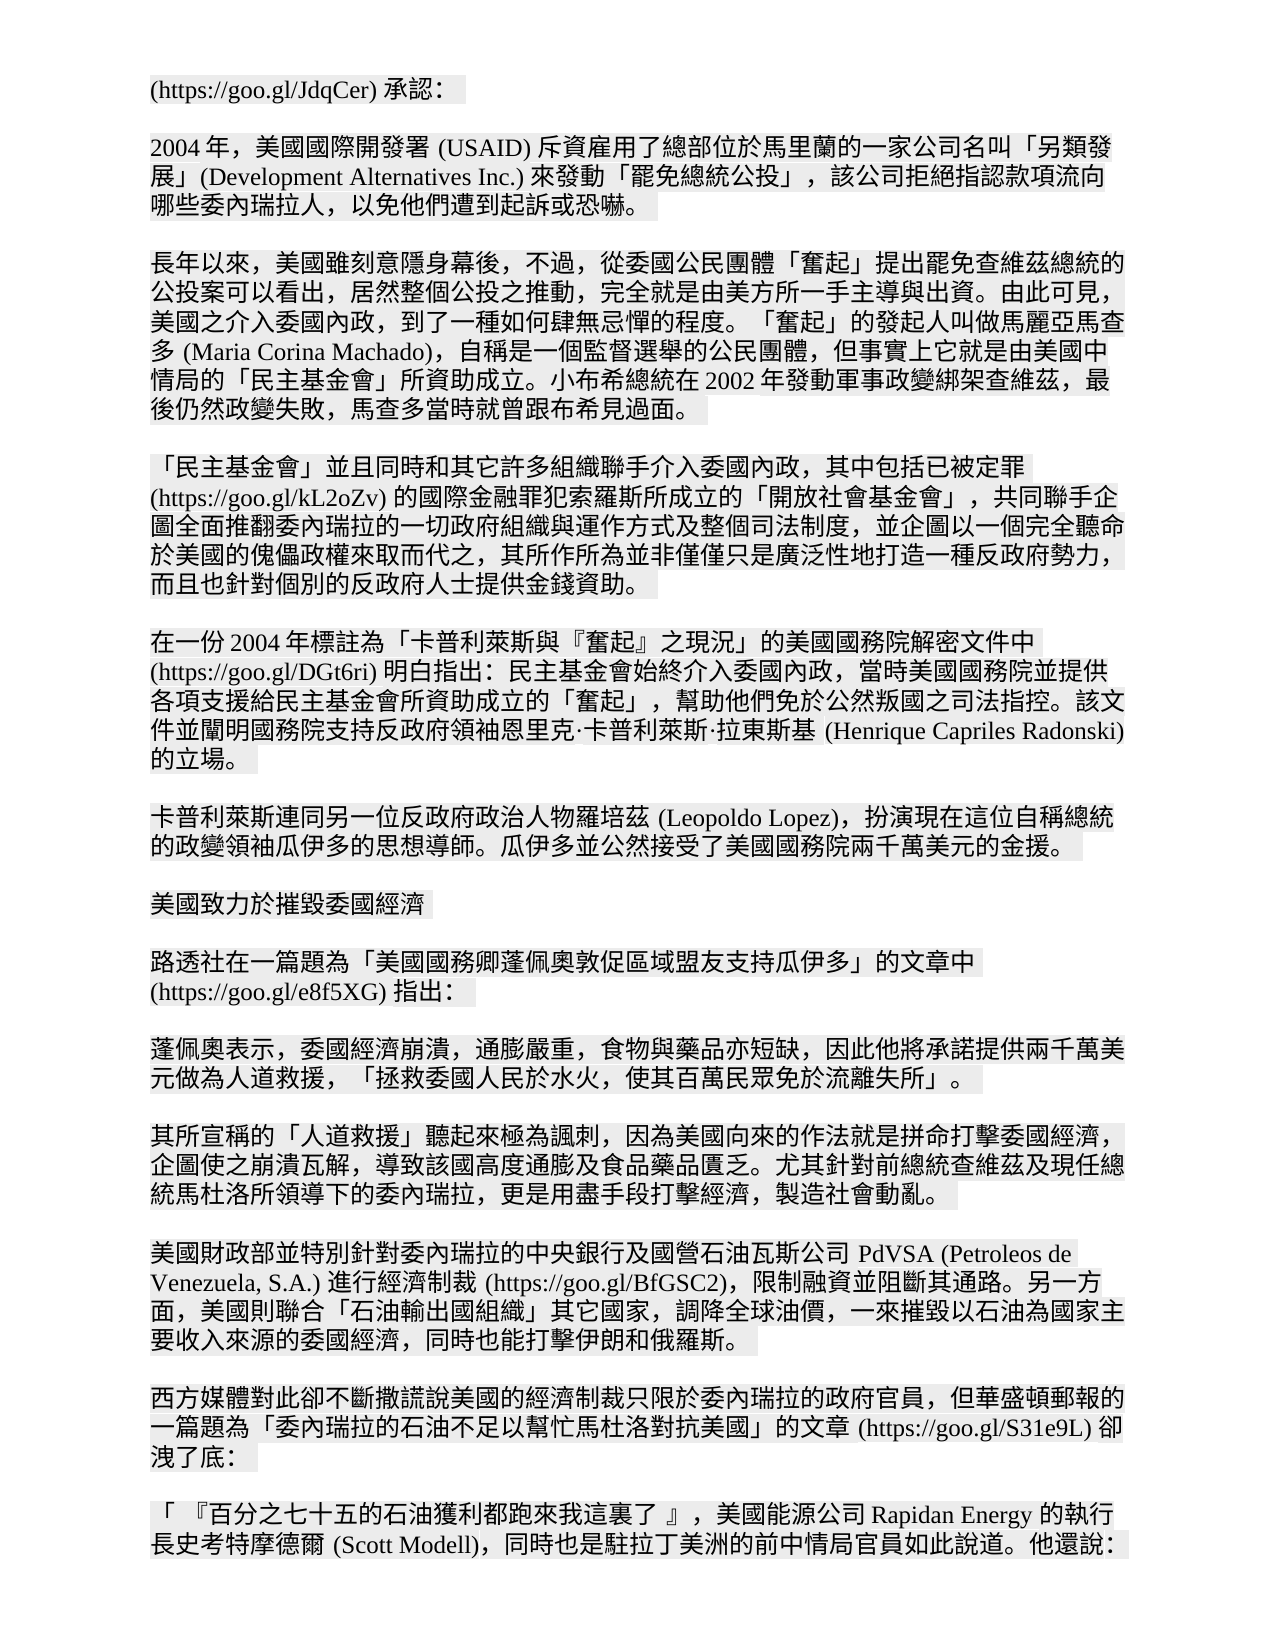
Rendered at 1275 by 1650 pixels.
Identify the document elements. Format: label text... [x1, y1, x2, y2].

text 美國顛覆委內瑞拉實錄 作者：Tony Cartalucci 譯者：陳真 來源：Global Research (https://goo.gl/1JDE3A) 文章原始出處：Land Destroyer Report (https://goo.gl/XASqK3) 日期：2019年 1月25日 美國及其盟友策立反政府人士瓜伊多 (Juan Guaido) 為總統，卻宣稱真正的合法總統馬杜洛 (Nicolas Maduro) 已不再被美國認可。馬杜洛 (Nicolas Maduro) 旋即與美斷交，並要求美外交人員離境。此一政變的正反雙方支持群眾紛紛走上街頭造勢，以奪得政治先機。 然而，事件何以發生呢？ 根據美國國務卿蓬佩奧(Mike Pompeo) 的說法，美國之所以對委內瑞拉感興趣是因為：「委內瑞拉人民受苦太久了！」路透社在一篇文章中 (https://goo.gl/tW9pbH) 提到：「蓬佩奧除了要求馬杜洛下台，同時也要求委國軍方支持瓜伊多。」文中並提到美國之所以支持瓜伊多是因為他成立了一個過渡政府，並已開始準備一場總統大選。蓬佩奧說：「委內瑞拉人民在馬杜洛的災難式獨裁統治下，真的已經過了太多苦日子！因此，我們要求馬杜洛應尊重民意，讓位給具有正當性的領袖瓜伊多。」 事實上，美國之策動委內瑞拉政變的目的之一就是為了石油。根據「石油輸出國組織」 (OPEC) 的統計，委內瑞拉具有全世界最大的儲油量，比沙烏地阿拉伯還多，佔了「石油輸出國組織」總產量的將近四分之一。 就能源本身來講，美國並不一定需要這些石油，但若著眼於維持美國單邊領導的國際秩序而言，控制或癱瘓那些擁有產油能力的國家，就顯得十分重要，以防止其它開發中國家--例如俄羅斯及新近崛起的全球強權中國--所欲尋求的世界多邊領導的狀況出現。 因此，一個由穩定政治勢力所領導而走向繁榮的委內瑞拉，對美國華爾街及華府而言都是無法忍受的，因為它將透過其豐富的石油礦產，帶給委內瑞拉人民巨大財富，同時也將有助於創造一種多邊國際秩序。這也是為什麼美國長年以來不惜耗費大量力氣、金錢與時間及動用各種手段企圖在委內瑞拉製造動亂的原因，甚至在2002年發動軍事政變企圖推翻查維茲 (Hugo Chávez) 總統所領導的政府。 美國干預委內瑞拉內政 即便是西方媒體也不否認，美國長年以來資助培植委內瑞拉的反對人士，藉以干涉內政。英國獨立報在最近一篇題為「委內瑞拉軍方高層對馬杜洛宣誓效忠，並警告美國勿干預」的文章中 (https://goo.gl/mFJ1rT) 承認了這一點。文中提到： 美國長年以來想方設法干預委內瑞拉透過民主選舉方式所選出的政府，企圖削弱現任總統馬杜洛和前總統查維茲的民選政府。作法之一就是透過美國民主基金會 (National Endowment for Democracy，NED) (陳真按：美國中情局所實質控制的顛覆它國組織)，資助委國反政府組織，有些時候則儘搞些負面宣傳。 座落於華盛頓的「經濟與政策研究中心」主任韋斯布羅特 (Mark Weisbrot) 指出，過去二十幾年來，顛覆委內瑞拉一直是美國的既定政策。川普擺明支持瓜伊多，打擊現有政府，算是歷年來比較明目張膽的一次表態。美國民主基金會甚至在它現行的網站上 (https://goo.gl/mCf8XE) 公然列舉他們如何在每一個你所能想像得到的委內瑞拉國內事務上，透過金援，進行直接干預與培植。策動項目包括： 1. 鼓吹有關民主的政治研究分析，並提出策略，以捍衛委國民主勢力發展空間，包括監控各項政治活動。 2. 透過各項工作會議，加強足以因應各種政治與社會情勢的民主演員 (democratic actors) 與國內相關學者專家的戰略能力 (Strategic Capacity)。 3. 建立具有整合性的戰略溝通網絡：鼓吹委內瑞拉人民對於國家未來前途追求民主自決的意願，並提供技術援助，建立全國性的相互支援網絡，善用非傳統媒體傳遞訊息。 4. 捍衛人權受害者，擴大渲染其國際效應，並收集相關司法情資，以發表委國人權報告。 5. 發展快速雙向溝通與民調工具，藉以察覺民眾思維走向，及早因應。 6. 全面深化公民意識，對象包括政府機關與意見領袖、私人企業主、公民社會代表及年輕人等，加強自由市場導向之民主改革，鼓勵民眾參與公眾事務並投入改革。 7. 透過國內外人權組織，提出人道救援訴訟等方式，向委國內部與國際發聲，使委國之弱勢民眾的處境廣為人知，並藉以提出全面性的公共政策改革方案。 8. 加強委國內部政治組織之策略性溝通能力與共識凝聚力，發展民調分析，鼓吹民主價值。 9. 鼓吹中小企業捍衛民主與自由市場機制，特別鼓吹私人企業主扮演委國民主發展的帶頭角色。此一計畫，著重於鼓吹自由市場的重要價值將有助於發展私人事業。 10. 建構民眾對於能源政策的共識，發揚民主意識，使委國人民能夠對於導致經濟與社會衰敗之不民主的現行政治體制做出有效反應。 11. 在委國各地方推展民主領導方式，發展一系列論壇，鼓吹民眾政治參與，使之遍及全國。另外並將從外部提供獨立政治分析與社會經濟發展建議，擴及一般大眾。 12. 經營地方民主勢力：在委國各地發展民主領導方式，培植地方性意見領袖，處理地方事務。這些領袖將負責主導與地方政府周旋。 13. 領導能力的栽培，加強民眾之政治與社會參與：使之有機會參與民主集體審議過程，加強民眾對於政府更大的施壓能力。 14. 收集人權資料，提出分析報告，並加強民主價值之思想訓練，散播委國人權資料於國際。 15. 加強協助邊緣弱勢族群之取得司法與各項公共服務，以曝光其邊緣處境之人權堪憂。 16. 提倡民主制衡：提供相關技術訓練，鼓吹學者專家與民眾加強對話，以影響決策。 17. 鼓吹公民記者行為，協助發展使用非傳統媒體的能力，捍衛言論自由，擴大宣傳與散播足以影響社會大眾的重大負面訊息。 18. 加強人民監督與捍衛人權之能力，特別是捍衛言論自由：利用藝術與網路社群，多方協助發展相關活動，推展委國民主。 19. 加強民主領導觀念，加強人民與民選代表之間的關係，使之順應民意。特別是在地方選舉之前，須多加強民眾政治參與。 20. 強化民主意識：特別須針對弱勢族群鼓吹領導價值，使其在委國各組織與社團中扮演更多領導角色。 21. 提昇對話功能，促進不同意識形態之間的共識與和解。 22. 提倡組織結社自由以推廣民主，訓練領導幹部政治參與與營造共識能力，特別應提昇弱勢族群之權利意識覺醒。 23. 提倡言論自由與取得資訊之權利：發展獨立媒體，出具報告，揭發委國對於言論自由之壓迫，使大眾廣為周知。 24. 發行刊物，組織營隊與工作坊，訓練領導幹部，加強委國人權組織對於國際人權標準之認識，使人民了解委國在政治、經濟與社會方面之敗壞，以提昇人民之民主意識，並在各地發起運動，合縱連橫。 25. 培養社運人才與人權活動家：加強技巧訓練，揭露委國人權缺失。 26. 提倡公民政治參與之文化，強化人權意識：相關訓練宜特別針對邊緣族群，培植草根社運領袖，訓練其數位媒體之使用技巧與說故事能力。 27. 提倡獨立媒體，捍衛民主與言論自由：相關訓練包括調查性報導能力及社群媒體之使用。 28. 提昇公民教育：特別應針對邊緣族群提昇政治參與，並鼓吹民選代表在各地傳布民主理念。 29. 訓練年輕人領導技巧，發展相關工具、社團與知識，以加強民主意識之散布。 30. 結合各界領袖與學者專家，透過研討會與工作坊，發展政治對話；提出政策，揭露不民主乃是委國最嚴重之根本問題。 31. 鼓勵民眾參與地方與全國性政治事務，使政府能順應民意。 32. 司法改革：訓練與培養人權律師之專業技巧，同時亦應著重其國際訴訟能力。 33. 提倡轉型正義原則：透過人權組織，發起有關轉型正義之各項社會活動，建立受害人登錄制度，包括糾舉與賠償，建立人權案件資料庫等等。 34. 保護人權捍衛者：發展全國性人權網絡，提供技術訓練與安全保障。 35. 特別著重弱勢族群之人權問題：透過資料收集、口述訪談及資料分析等方法，向社會大眾揭露該國人權缺失。 36. 加強各地公民團體對於人權缺失與社會衝突之敏感度，並加強其提倡公民社會之能力。 37. 透過司法改革，提倡轉型正義：提出改革計畫，質疑司法機構之獨立性與相關程序問題，重建法條與相關法制，並提供轉型正義與委國人權侵害之相關比較分析。 38. 加強提倡組織結社自由：本計畫包括違反勞工權利之普查，並廣為宣傳。 39. 從各界公民領袖中訓練更多人權捍衛者，揭露委國人權缺失，並加強其互相之間的連繫與互動。 由此可見，從媒體到司法，從意識型態灌輸到政治行動的策畫，美國事實上幾乎資助、培植了反政府活動的每一項層面，並滲透到經濟問題上。尤有甚者，以所謂「人權」做為護身符，保護這些由美國資助的政治煽動家免於法律制裁。 美國企圖顛覆委內瑞拉的各項行動中，有一回是透過一個由美國民主基會所資助的委內瑞拉「公民團體」--「奮起」(Súmate) --發動罷免查維茲總統公投。結果，查維茲贏了。華盛頓郵報在2006年的一篇題為「查維茲政府調查美國資金介入」的文章中 (https://goo.gl/JdqCer) 承認： 2004年，美國國際開發署 (USAID) 斥資雇用了總部位於馬里蘭的一家公司名叫「另類發展」(Development Alternatives Inc.) 來發動「罷免總統公投」，該公司拒絕指認款項流向哪些委內瑞拉人，以免他們遭到起訴或恐嚇。 長年以來，美國雖刻意隱身幕後，不過，從委國公民團體「奮起」提出罷免查維茲總統的公投案可以看出，居然整個公投之推動，完全就是由美方所一手主導與出資。由此可見，美國之介入委國內政，到了一種如何肆無忌憚的程度。「奮起」的發起人叫做馬麗亞馬查多 (Maria Corina Machado)，自稱是一個監督選舉的公民團體，但事實上它就是由美國中情局的「民主基金會」所資助成立。小布希總統在2002年發動軍事政變綁架查維茲，最後仍然政變失敗，馬查多當時就曾跟布希見過面。 「民主基金會」並且同時和其它許多組織聯手介入委國內政，其中包括已被定罪 (https://goo.gl/kL2oZv) 的國際金融罪犯索羅斯所成立的「開放社會基金會」，共同聯手企圖全面推翻委內瑞拉的一切政府組織與運作方式及整個司法制度，並企圖以一個完全聽命於美國的傀儡政權來取而代之，其所作所為並非僅僅只是廣泛性地打造一種反政府勢力，而且也針對個別的反政府人士提供金錢資助。 在一份2004年標註為「卡普利萊斯與『奮起』之現況」的美國國務院解密文件中 (https://goo.gl/DGt6ri) 明白指出：民主基金會始終介入委國內政，當時美國國務院並提供各項支援給民主基金會所資助成立的「奮起」，幫助他們免於公然叛國之司法指控。該文件並闡明國務院支持反政府領袖恩里克·卡普利萊斯·拉東斯基 (Henrique Capriles Radonski) 的立場。 卡普利萊斯連同另一位反政府政治人物羅培茲 (Leopoldo Lopez)，扮演現在這位自稱總統的政變領袖瓜伊多的思想導師。瓜伊多並公然接受了美國國務院兩千萬美元的金援。 美國致力於摧毀委國經濟 路透社在一篇題為「美國國務卿蓬佩奧敦促區域盟友支持瓜伊多」的文章中 (https://goo.gl/e8f5XG) 指出： 蓬佩奧表示，委國經濟崩潰，通膨嚴重，食物與藥品亦短缺，因此他將承諾提供兩千萬美元做為人道救援，「拯救委國人民於水火，使其百萬民眾免於流離失所」。 其所宣稱的「人道救援」聽起來極為諷刺，因為美國向來的作法就是拼命打擊委國經濟，企圖使之崩潰瓦解，導致該國高度通膨及食品藥品匱乏。尤其針對前總統查維茲及現任總統馬杜洛所領導下的委內瑞拉，更是用盡手段打擊經濟，製造社會動亂。 美國財政部並特別針對委內瑞拉的中央銀行及國營石油瓦斯公司 PdVSA (Petroleos de Venezuela, S.A.) 進行經濟制裁 (https://goo.gl/BfGSC2)，限制融資並阻斷其通路。另一方面，美國則聯合「石油輸出國組織」其它國家，調降全球油價，一來摧毀以石油為國家主要收入來源的委國經濟，同時也能打擊伊朗和俄羅斯。 西方媒體對此卻不斷撒謊說美國的經濟制裁只限於委內瑞拉的政府官員，但華盛頓郵報的一篇題為「委內瑞拉的石油不足以幫忙馬杜洛對抗美國」的文章 (https://goo.gl/S31e9L) 卻洩了底： 「 『百分之七十五的石油獲利都跑來我這裏了 』，美國能源公司Rapidan Energy 的執行長史考特摩德爾 (Scott Modell)，同時也是駐拉丁美洲的前中情局官員如此說道。他還說：雖然委內瑞拉數量可觀的石油都賣給了它的外交夥伴例如中國和俄羅斯，但幾乎所有獲利全數都得用來支付先前的國家債務。『他們很需要現金，但幾乎一毛錢也拿不到。』」 文章還提到： 「雪鐵戈石油公司 (Citgo) 的經營所有權究竟誰屬，一直是美國和委內瑞拉之間的爭議焦點。2017年8月，川普簽署一項行政命令，禁止該公司歸還分紅利潤，並對委國人員實施經濟禁令，這更使得雪鐵戈石油公司的經營雪上加霜。 委內瑞拉國營石油瓦斯公司 PdVSA 將近一半的股權，都用來抵押委內瑞拉政府於2016年從俄羅斯能源公司 Rosneft 所取得的十五億美元融資，因此有些外國債權人主張有權擁有部份的雪鐵戈石油公司。史考特摩德爾說，美國一直在考慮是否直接奪下該公司，但有些人反對，理由是說雪鐵戈應該做為「後馬杜洛時代」的重要資產，以便「讓這個百病叢生的國家，可以在新政府成立後藉著石油經濟而復甦。」 事實一再表明：美國儘管用盡手段企圖摧毀委國的石油經濟，防止它從中獲利，但美方相關人士同時也承認，他們不太確定如何拿捏，究竟要摧毀這個國家到何種程度。因為他們其實也明白，一旦美國將不再對它實施經濟制裁，那麼，依舊保存完善的民生基礎設施，將有助於「讓這個百病叢生的國家，可以在新政府成立後藉著石油經濟而復甦」。 另一個針對委國的經濟戰爭的例子是：根據英國泰晤士報的報導 (https://goo.gl/sXUAFM)，委內瑞拉有著巨量的黃金被英國扣押，始終拒絕歸還。 至於國內方面，那些由美國資助的反政府團體則有其它作法，他們大量囤積基本民生物資，以製造市面上物資短缺的現象。於是，當大財團或大地主僱用武裝份子攻擊那些由國家支持的農民與企業時，物價與民生供需將更進一步失衡惡化。華盛頓郵報在一篇題為「委內瑞拉的弔詭：人民很餓，但農民卻無法餵養」的文章中 (https://goo.gl/C8SmTa) 明白指出：這些武裝人員根本就是罪犯。委國政府則只能努力平穩物價，並在這樣一種艱困險惡的經濟戰爭中，提供緊急援助與各項補償，但效果不一。 製造經濟動亂一直是美國顛覆委內瑞拉的一個最主要手段，同樣的手法也用在其他國家，包括對付伊拉克、利比亞、敘利亞、伊朗、北韓、俄羅斯，以及任何美國所宣稱「違反人權」並虛構說是對美國構成安全威脅的任何國家。但是，很諷刺的是，那些真正惡名昭彰的國家卻反而沒事。比方說沙烏地阿拉伯，是地球上人權記錄最惡劣的國家之一，美國前國務卿希拉蕊甚至還承認說：「沙國暗中資助並協助武裝伊斯蘭國 (ISIS)以及該地區的極端遜尼教派」，但美國對於沙烏地阿拉伯卻不但不制裁，而且對他罄竹難書的種種傷害人權惡行及違反國際法行徑，卻連最基本的一句譴責都沒有。 這個明顯的雙重標準幫我們了解事實真相，亦即美國之所謂制裁，總是出於政治動機，完全只針對他所鎖定的國家進行攻擊。另一方面，則使用一堆最為廉價的漂亮修辭來博得美名。即使是像俄羅斯或中國那樣強大的國家，依然得耗費數十年的努力，才有可能在美元霸權的全球經濟體系外打出小小的一片天，更不用說委內瑞拉了。這個國家幾十年來被美國所製造與挑起的動亂糟蹋得奄奄一息，在一連串的經濟制裁與經濟戰爭中，更是氣如游絲，如今又面臨美國公然發動政變。 問題在帝國主義，不是社會主義 委內瑞拉坐擁汪洋，得天獨厚，擁有全世界最豐富的石油礦產，但他數十年來卻不斷遭到美國製造動亂與政變之蹂躪。時下這個由美國資助的反對派，垂涎於權力之掠奪，但其目的並不是要追求委內瑞拉人民的福祉，而是追求美國的利益。美國對於委內瑞拉所發動的經濟戰爭，同時也用在其它無數的國家；那些國家一個個陷於動亂，有的被推翻，有的被入侵佔領，要不就是被破壞得千瘡百孔。同樣的作為不曾停止，持續使用在更多國家身上，企圖顛覆與摧毀之。至於委內瑞拉的悲劇，則只是這本美國侵略史教科書其中的一頁。 有些人說，委內瑞拉的動亂來自其社會主義，但是，儘管你刻意忽略美國長年以來所造成的傷害，這仍然還是說不通。中國不也是社會主義？甚至是共產主義，擁有一種高度的中央控制之計畫經濟形式，但它依舊繁榮，不但擁有地球上最多最迅速的高鐵網絡，並有能力把人送上外太空，並且是全球第二大經濟體。而美國雖是第一大經濟體，卻只一心想要擴張其全球霸權。 一個國家的成與敗，或許並不是在於它是社會主義或資本主義。不管這些辭彙究竟意味著何種內涵，至少對於委內瑞拉來說，它的沉淪，完全就是美國帝國主義長年以來所一手造成。惟有揭露此一事實，並制止美國黑手之介入，或許委內瑞拉的悲劇命運才有可能翻轉。 (作者介紹：Tony Cartalucci 是泰國曼谷的一位地緣政治研究者，常為刊物 “New Eastern Outlook” 寫稿，同時也是 "Global Research" 的主要作者之一。個人網站叫 Land Destroyer Report。) [150, 75, 1125, 1559]
